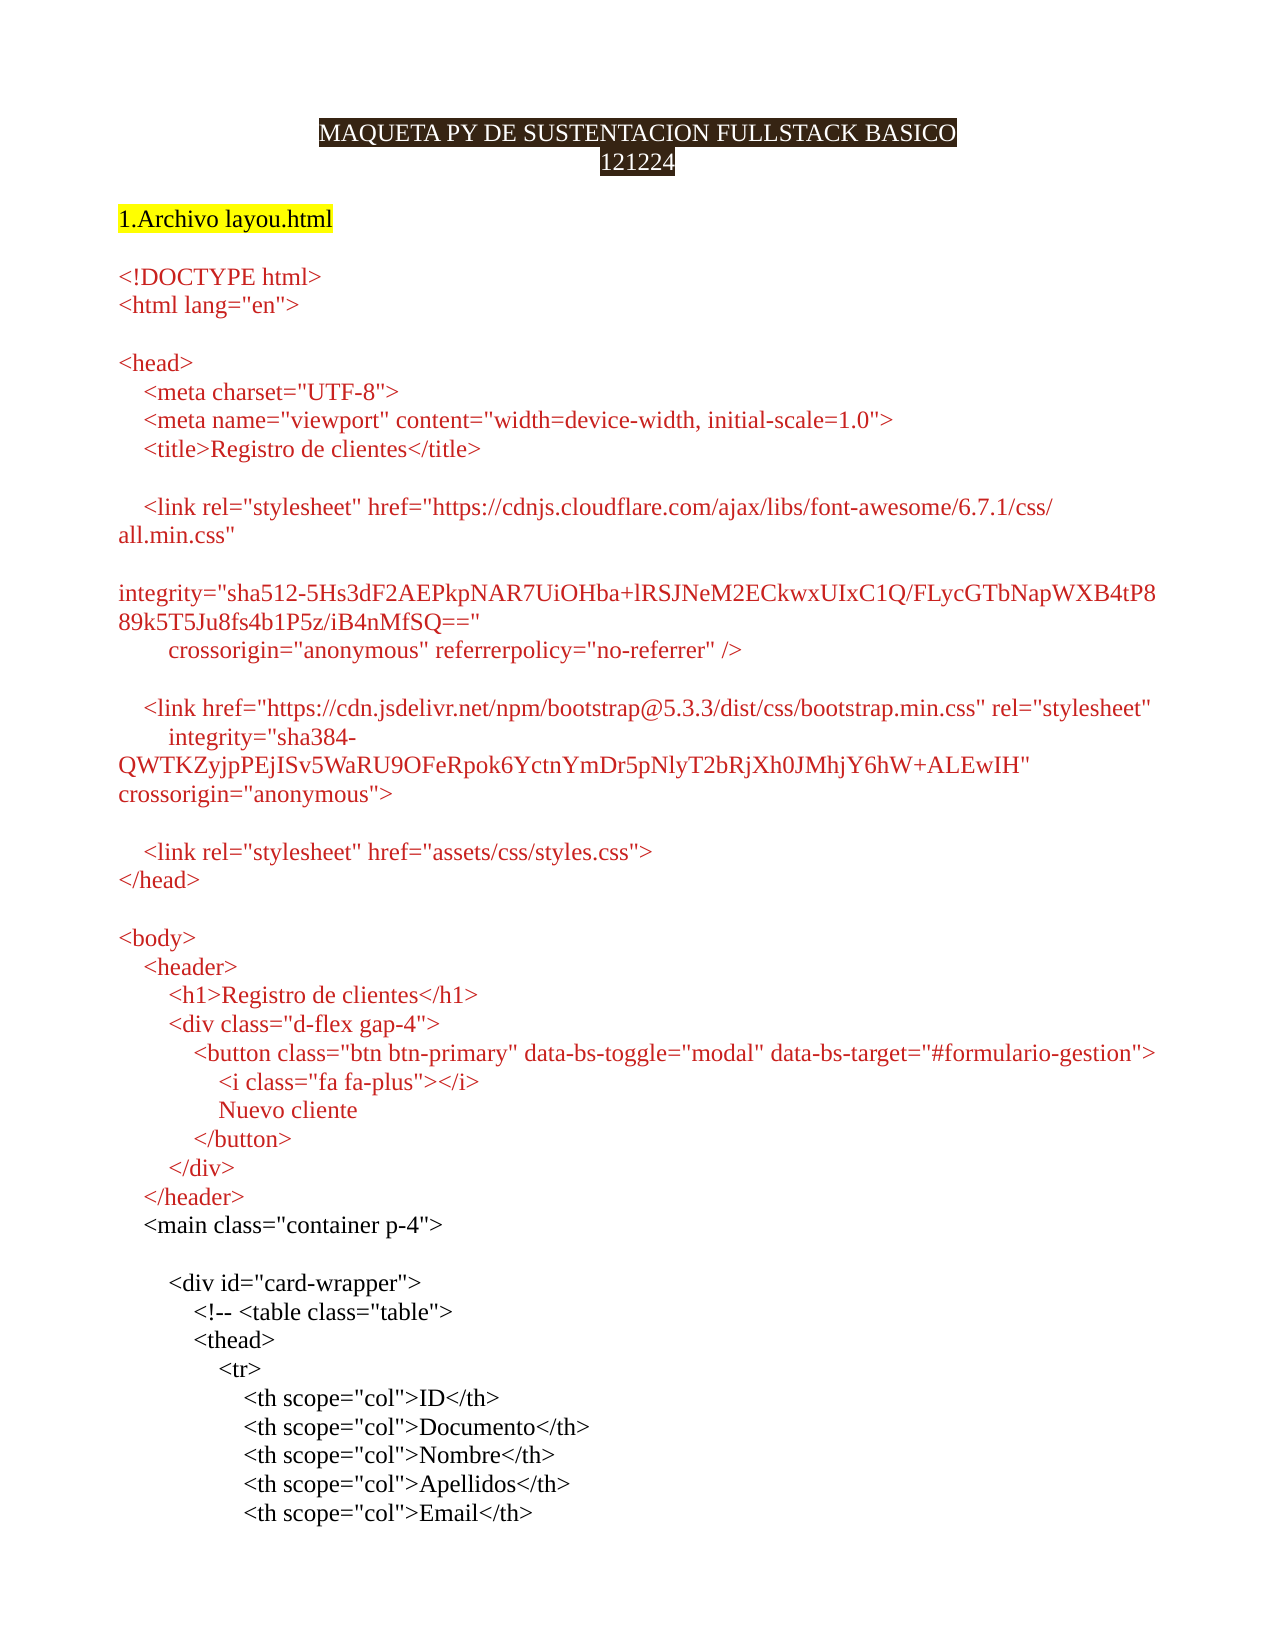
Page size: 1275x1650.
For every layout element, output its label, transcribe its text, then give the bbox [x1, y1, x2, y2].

text <div id="card-wrapper"> [118, 1268, 1157, 1297]
text integrity="sha512-5Hs3dF2AEPkpNAR7UiOHba+lRSJNeM2ECkwxUIxC1Q/FLycGTbNapWXB4tP889k5T5Ju8fs4b1P5z/iB4nMfSQ==" [118, 549, 1157, 636]
text MAQUETA PY DE SUSTENTACION FULLSTACK BASICO [118, 118, 1157, 147]
text <head> [118, 348, 1157, 377]
text </div> [118, 1153, 1157, 1182]
text crossorigin="anonymous" referrerpolicy="no-referrer" /> [118, 636, 1157, 664]
text <html lang="en"> [118, 291, 1157, 319]
text <tr> [118, 1354, 1157, 1383]
text <link href="https://cdn.jsdelivr.net/npm/bootstrap@5.3.3/dist/css/bootstrap.min.css" rel="stylesheet" [118, 693, 1157, 722]
text </head> [118, 866, 1157, 894]
text </button> [118, 1124, 1157, 1153]
text <header> [118, 952, 1157, 981]
text <h1>Registro de clientes</h1> [118, 981, 1157, 1009]
text <link rel="stylesheet" href="assets/css/styles.css"> [118, 837, 1157, 866]
text Nuevo cliente [118, 1096, 1157, 1124]
text <th scope="col">Nombre</th> [118, 1441, 1157, 1469]
text <body> [118, 923, 1157, 952]
text <title>Registro de clientes</title> [118, 434, 1157, 463]
text <th scope="col">Documento</th> [118, 1412, 1157, 1441]
text <th scope="col">Apellidos</th> [118, 1469, 1157, 1498]
text <div class="d-flex gap-4"> [118, 1009, 1157, 1038]
text <!-- <table class="table"> [118, 1297, 1157, 1326]
text 121224 [118, 147, 1157, 176]
text <meta name="viewport" content="width=device-width, initial-scale=1.0"> [118, 406, 1157, 434]
text <button class="btn btn-primary" data-bs-toggle="modal" data-bs-target="#formulario-gestion"> [118, 1038, 1157, 1067]
text <!DOCTYPE html> [118, 262, 1157, 291]
text 1.Archivo layou.html [118, 204, 1157, 233]
text <th scope="col">ID</th> [118, 1383, 1157, 1412]
text <i class="fa fa-plus"></i> [118, 1067, 1157, 1096]
text <link rel="stylesheet" href="https://cdnjs.cloudflare.com/ajax/libs/font-awesome/6.7.1/css/all.min.css" [118, 492, 1157, 549]
text <th scope="col">Email</th> [118, 1498, 1157, 1527]
text <main class="container p-4"> [118, 1211, 1157, 1239]
text <thead> [118, 1326, 1157, 1354]
text <meta charset="UTF-8"> [118, 377, 1157, 406]
text </header> [118, 1182, 1157, 1211]
text integrity="sha384-QWTKZyjpPEjISv5WaRU9OFeRpok6YctnYmDr5pNlyT2bRjXh0JMhjY6hW+ALEwIH" crossorigin="anonymous"> [118, 722, 1157, 808]
